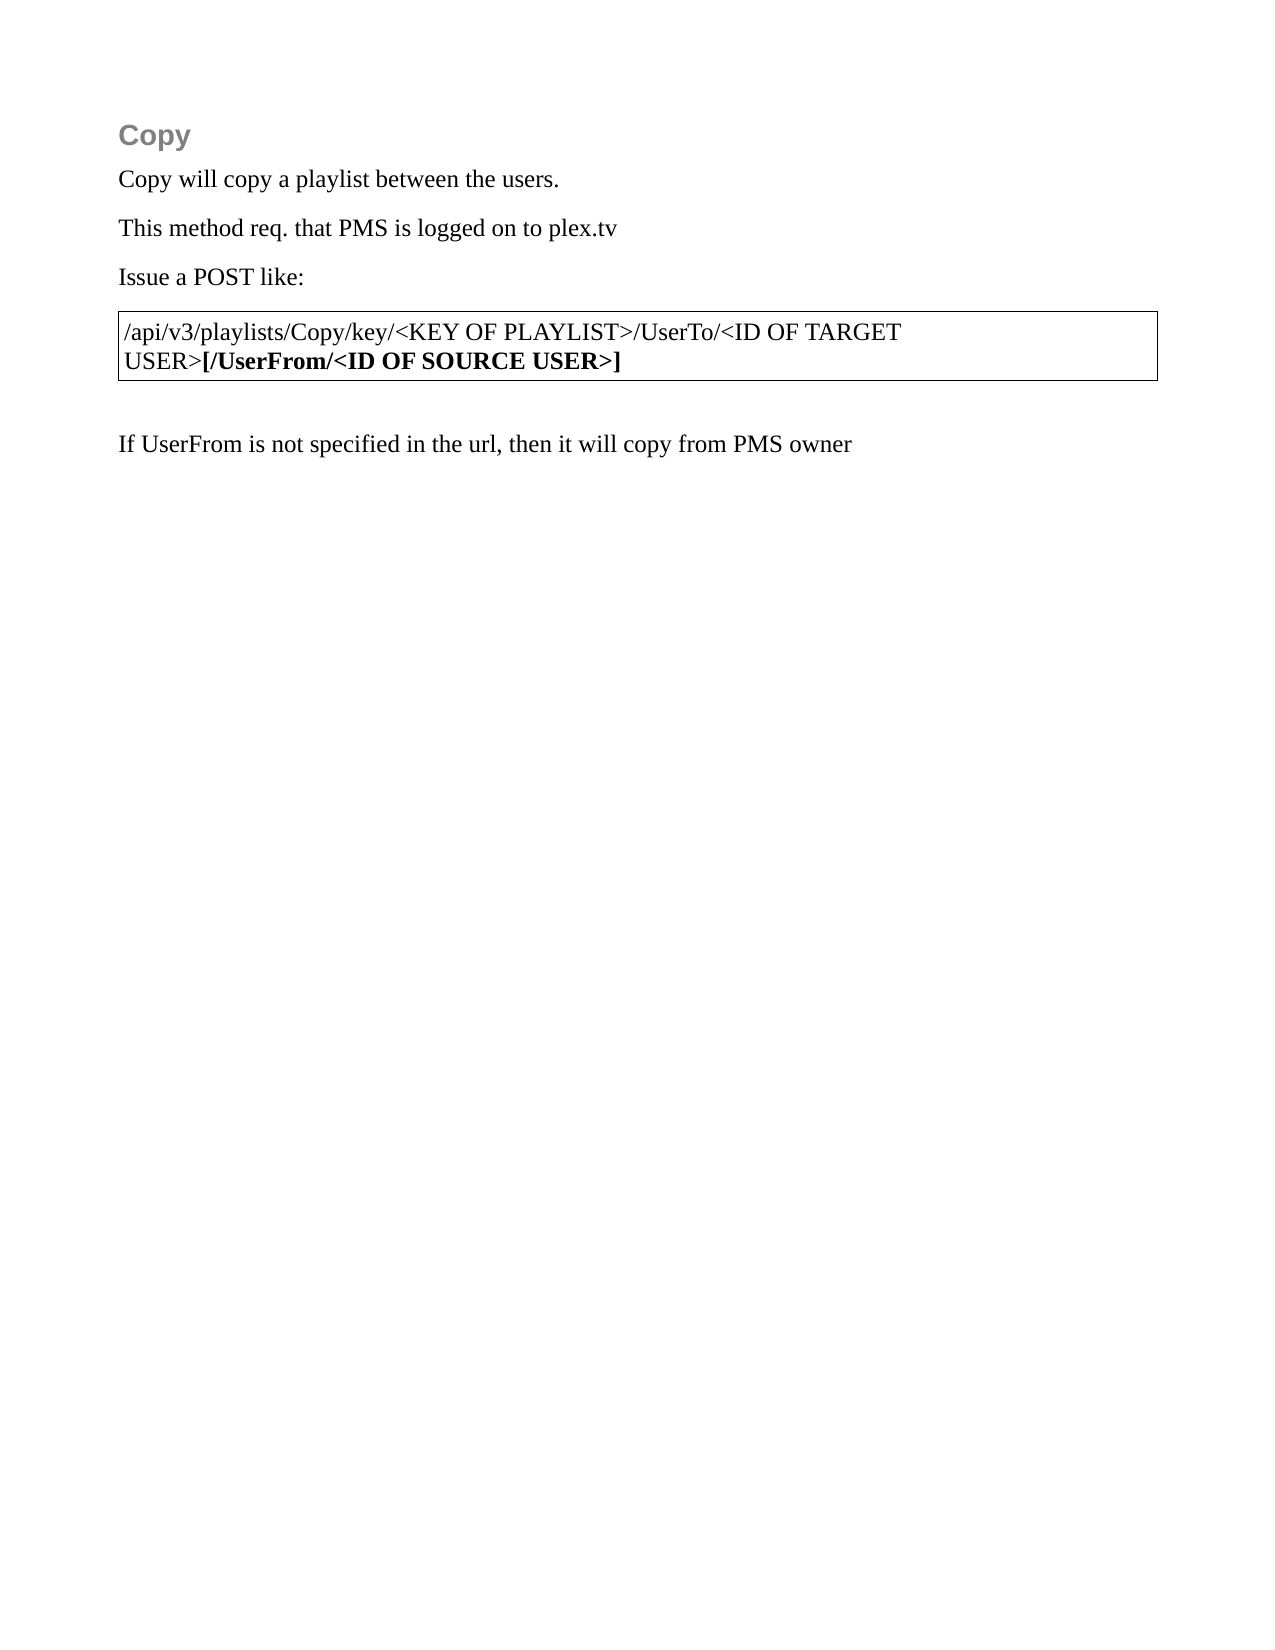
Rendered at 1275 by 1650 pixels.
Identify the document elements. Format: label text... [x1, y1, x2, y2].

text If UserFrom is not specified in the url, then it will copy from PMS owner [118, 429, 1157, 458]
table_header /api/v3/playlists/Copy/key/<KEY OF PLAYLIST>/UserTo/<ID OF TARGET USER>[/UserFrom/<ID OF SOURCE USER>] [119, 312, 1157, 380]
subtitle Copy [118, 118, 1157, 152]
text Copy will copy a playlist between the users. [118, 164, 1157, 193]
text This method req. that PMS is logged on to plex.tv [118, 213, 1157, 242]
text Issue a POST like: [118, 262, 1157, 291]
